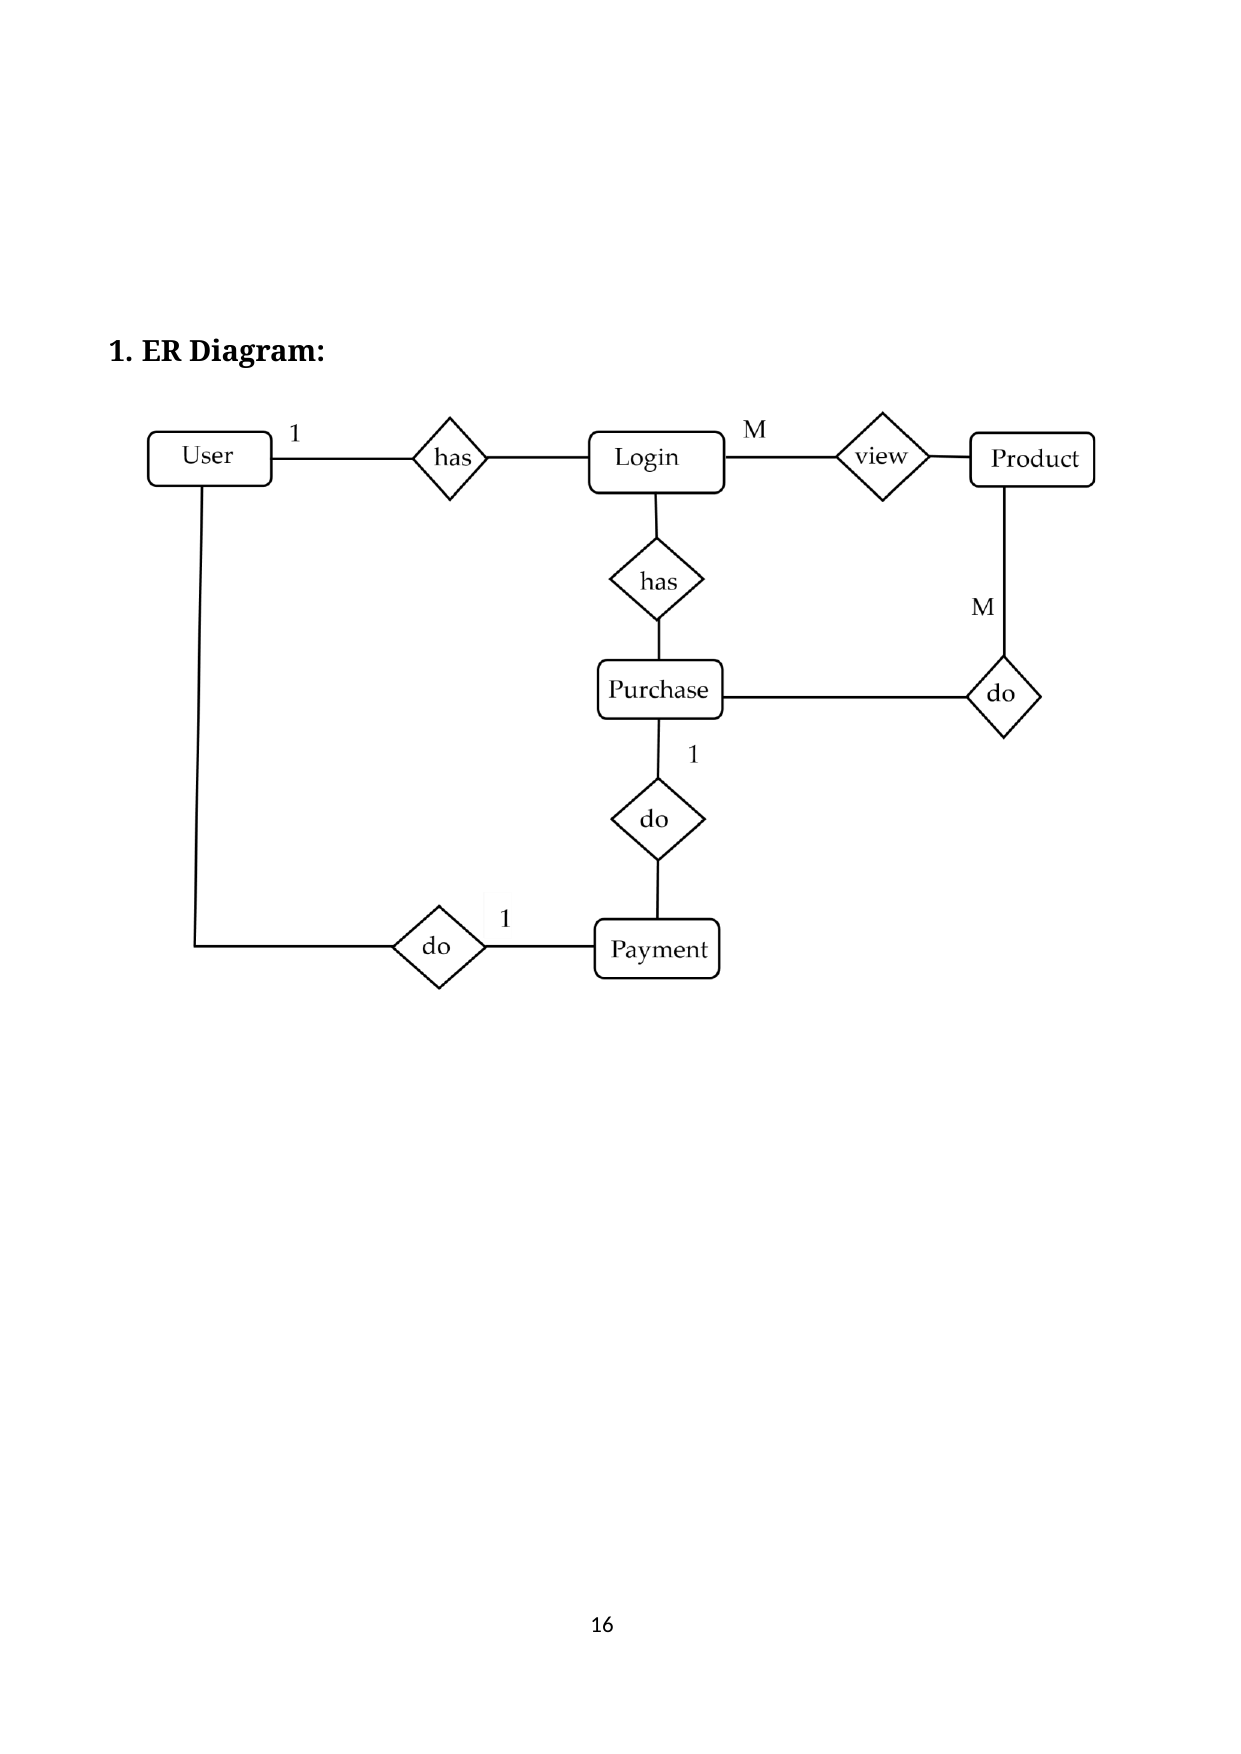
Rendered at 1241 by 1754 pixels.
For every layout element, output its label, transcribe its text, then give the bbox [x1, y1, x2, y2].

picture [146, 410, 1096, 990]
text 1. ER Diagram: [108, 330, 1236, 370]
